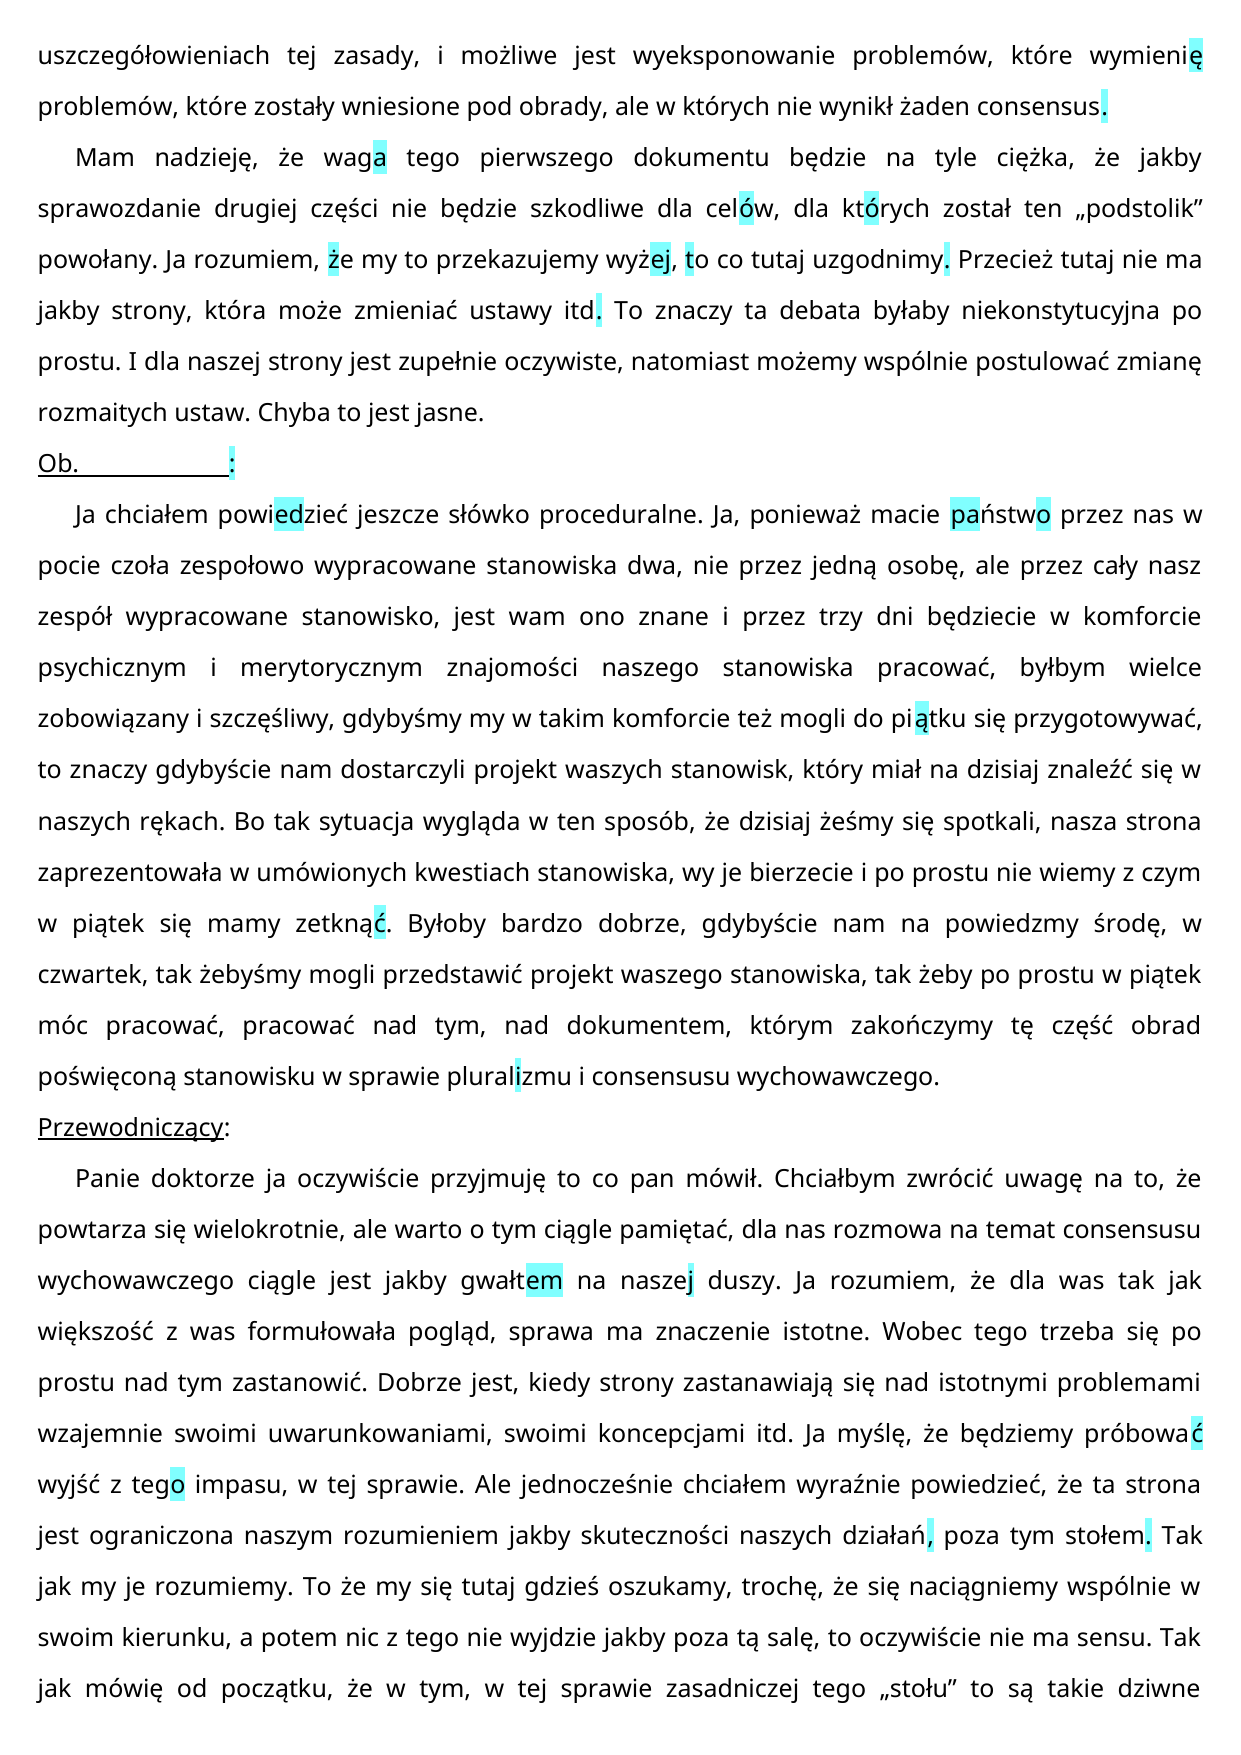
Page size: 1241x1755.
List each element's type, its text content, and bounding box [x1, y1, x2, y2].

text Panie doktorze ja oczywiście przyjmuję to co pan mówił. Chciałbym zwrócić uwagę na to, że powtarza się wielokrotnie, ale warto o tym ciągle pamiętać, dla nas rozmowa na temat consensusu wychowawczego ciągle jest jakby gwałtem na naszej duszy. Ja rozumiem, że dla was tak jak większość z was formułowała pogląd, sprawa ma znaczenie istotne. Wobec tego trzeba się po prostu nad tym zastanowić. Dobrze jest, kiedy strony zastanawiają się nad istotnymi problemami wzajemnie swoimi uwarunkowaniami, swoimi koncepcjami itd. Ja myślę, że będziemy próbować wyjść z tego impasu, w tej sprawie. Ale jednocześnie chciałem wyraźnie powiedzieć, że ta strona jest ograniczona naszym rozumieniem jakby skuteczności naszych działań, poza tym stołem. Tak jak my je rozumiemy. To że my się tutaj gdzieś oszukamy, trochę, że się naciągniemy wspólnie w swoim kierunku, a potem nic z tego nie wyjdzie jakby poza tą salę, to oczywiście nie ma sensu. Tak jak mówię od początku, że w tym, w tej sprawie zasadniczej tego „stołu” to są takie dziwne [37, 1160, 1203, 1705]
text Mam nadzieję, że waga tego pierwszego dokumentu będzie na tyle ciężka, że jakby sprawozdanie drugiej części nie będzie szkodliwe dla celów, dla których został ten „podstolik” powołany. Ja rozumiem, że my to przekazujemy wyżej, to co tutaj uzgodnimy. Przecież tutaj nie ma jakby strony, która może zmieniać ustawy itd. To znaczy ta debata byłaby niekonstytucyjna po prostu. I dla naszej strony jest zupełnie oczywiste, natomiast możemy wspólnie postulować zmianę rozmaitych ustaw. Chyba to jest jasne. [37, 139, 1203, 429]
text Przewodniczący: [37, 1109, 1203, 1143]
text uszczegółowieniach tej zasady, i możliwe jest wyeksponowanie problemów, które wymienię problemów, które zostały wniesione pod obrady, ale w których nie wynikł żaden consensus. [37, 37, 1203, 123]
text Ja chciałem powiedzieć jeszcze słówko proceduralne. Ja, ponieważ macie państwo przez nas w pocie czoła zespołowo wypracowane stanowiska dwa, nie przez jedną osobę, ale przez cały nasz zespół wypracowane stanowisko, jest wam ono znane i przez trzy dni będziecie w komforcie psychicznym i merytorycznym znajomości naszego stanowiska pracować, byłbym wielce zobowiązany i szczęśliwy, gdybyśmy my w takim komforcie też mogli do piątku się przygotowywać, to znaczy gdybyście nam dostarczyli projekt waszych stanowisk, który miał na dzisiaj znaleźć się w naszych rękach. Bo tak sytuacja wygląda w ten sposób, że dzisiaj żeśmy się spotkali, nasza strona zaprezentowała w umówionych kwestiach stanowiska, wy je bierzecie i po prostu nie wiemy z czym w piątek się mamy zetknąć. Byłoby bardzo dobrze, gdybyście nam na powiedzmy środę, w czwartek, tak żebyśmy mogli przedstawić projekt waszego stanowiska, tak żeby po prostu w piątek móc pracować, pracować nad tym, nad dokumentem, którym zakończymy tę część obrad poświęconą stanowisku w sprawie pluralizmu i consensusu wychowawczego. [37, 497, 1203, 1092]
text Ob. : [37, 446, 1203, 480]
